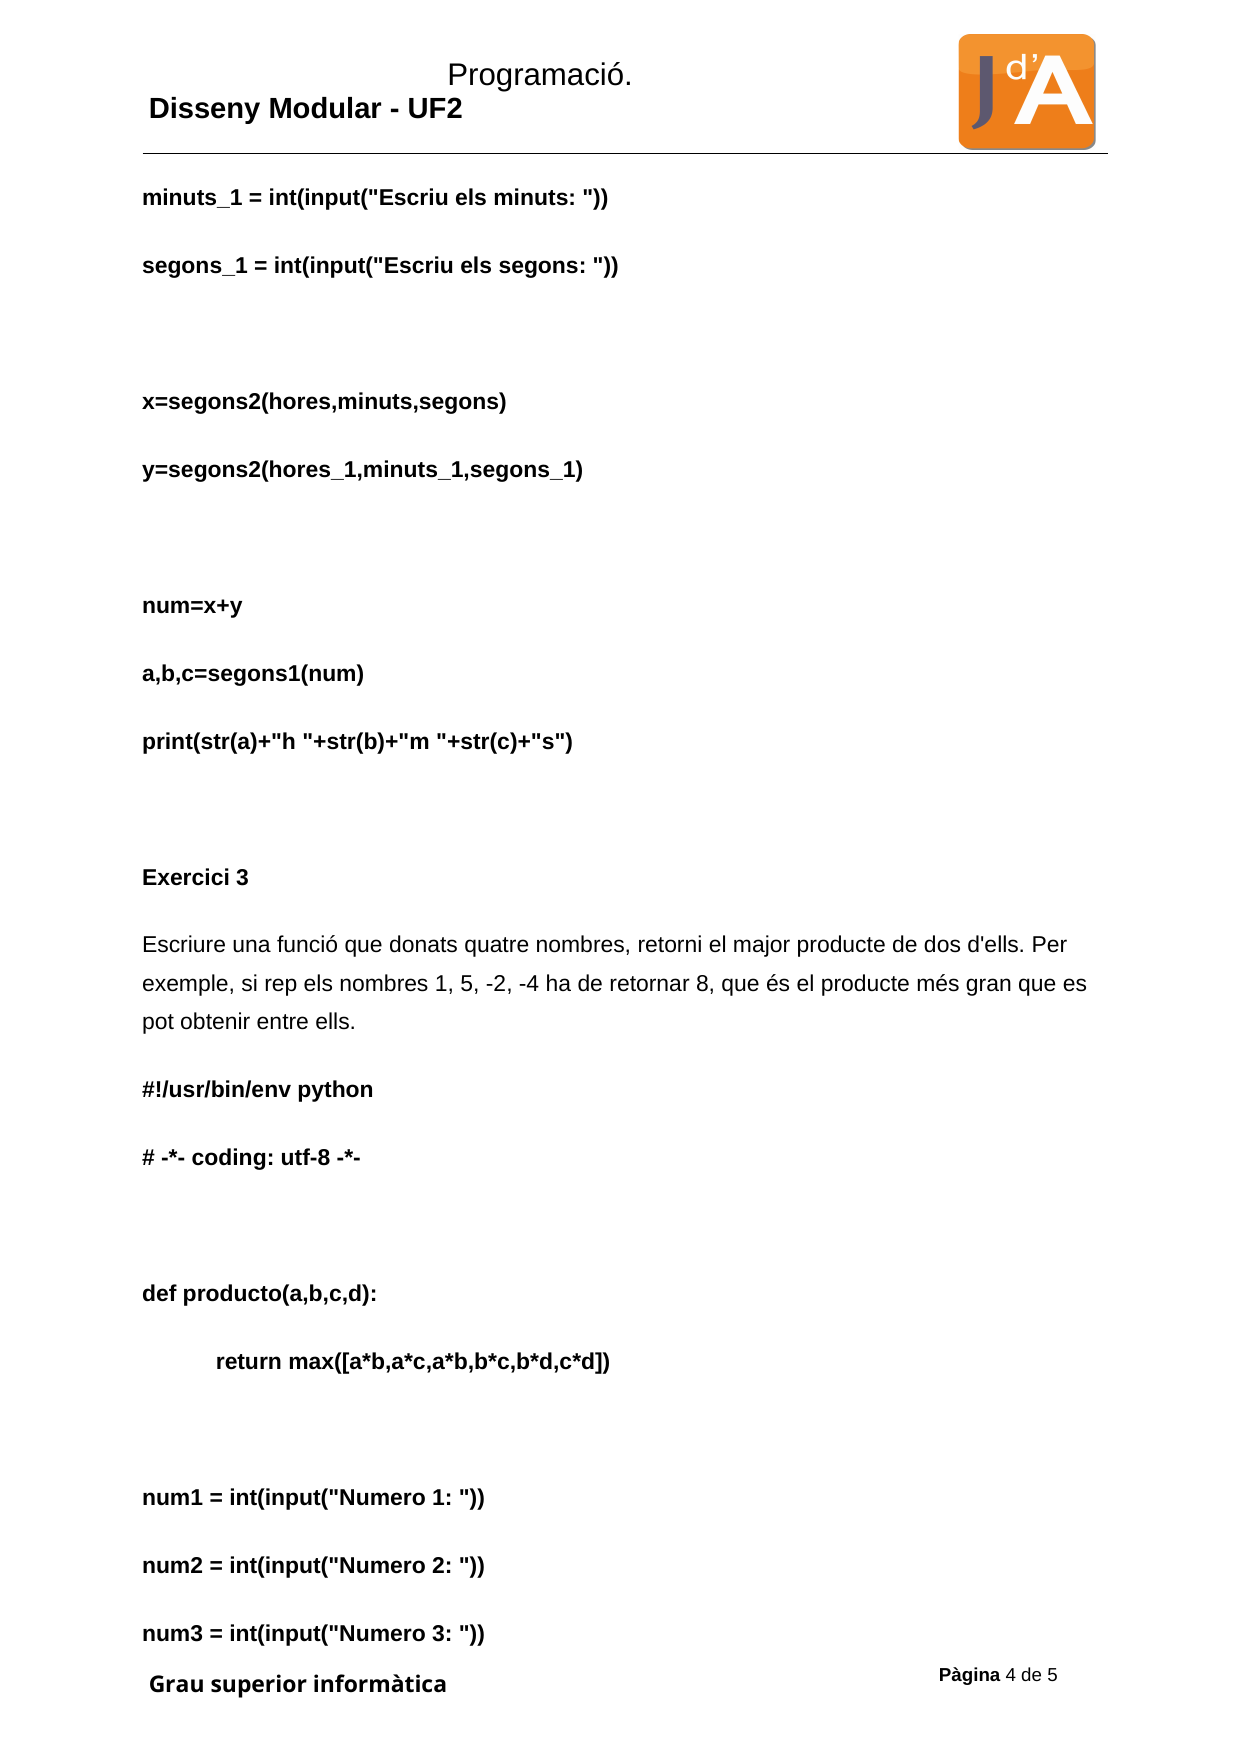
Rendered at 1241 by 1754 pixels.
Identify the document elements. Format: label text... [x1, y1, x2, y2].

text return max([a*b,a*c,a*b,b*c,b*d,c*d]) [142, 1348, 1107, 1374]
text def producto(a,b,c,d): [142, 1281, 1107, 1306]
text num3 = int(input("Numero 3: ")) [142, 1620, 1107, 1646]
text a,b,c=segons1(num) [142, 660, 1107, 686]
text print(str(a)+"h "+str(b)+"m "+str(c)+"s") [142, 728, 1107, 754]
text y=segons2(hores_1,minuts_1,segons_1) [142, 457, 1107, 482]
picture [958, 34, 1096, 150]
text Exercici 3 [142, 864, 1107, 890]
text #!/usr/bin/env python [142, 1077, 1107, 1102]
text Escriure una funció que donats quatre nombres, retorni el major producte de dos d'ells. Per exemple, si rep els nombres 1, 5, -2, -4 ha de retornar 8, que és el producte més gran que es pot obtenir entre ells. [142, 932, 1107, 1034]
text num1 = int(input("Numero 1: ")) [142, 1484, 1107, 1510]
text num2 = int(input("Numero 2: ")) [142, 1552, 1107, 1578]
text segons_1 = int(input("Escriu els segons: ")) [142, 253, 1107, 278]
text minuts_1 = int(input("Escriu els minuts: ")) [142, 185, 1107, 211]
text # -*- coding: utf-8 -*- [142, 1145, 1107, 1170]
text x=segons2(hores,minuts,segons) [142, 389, 1107, 414]
text num=x+y [142, 592, 1107, 618]
